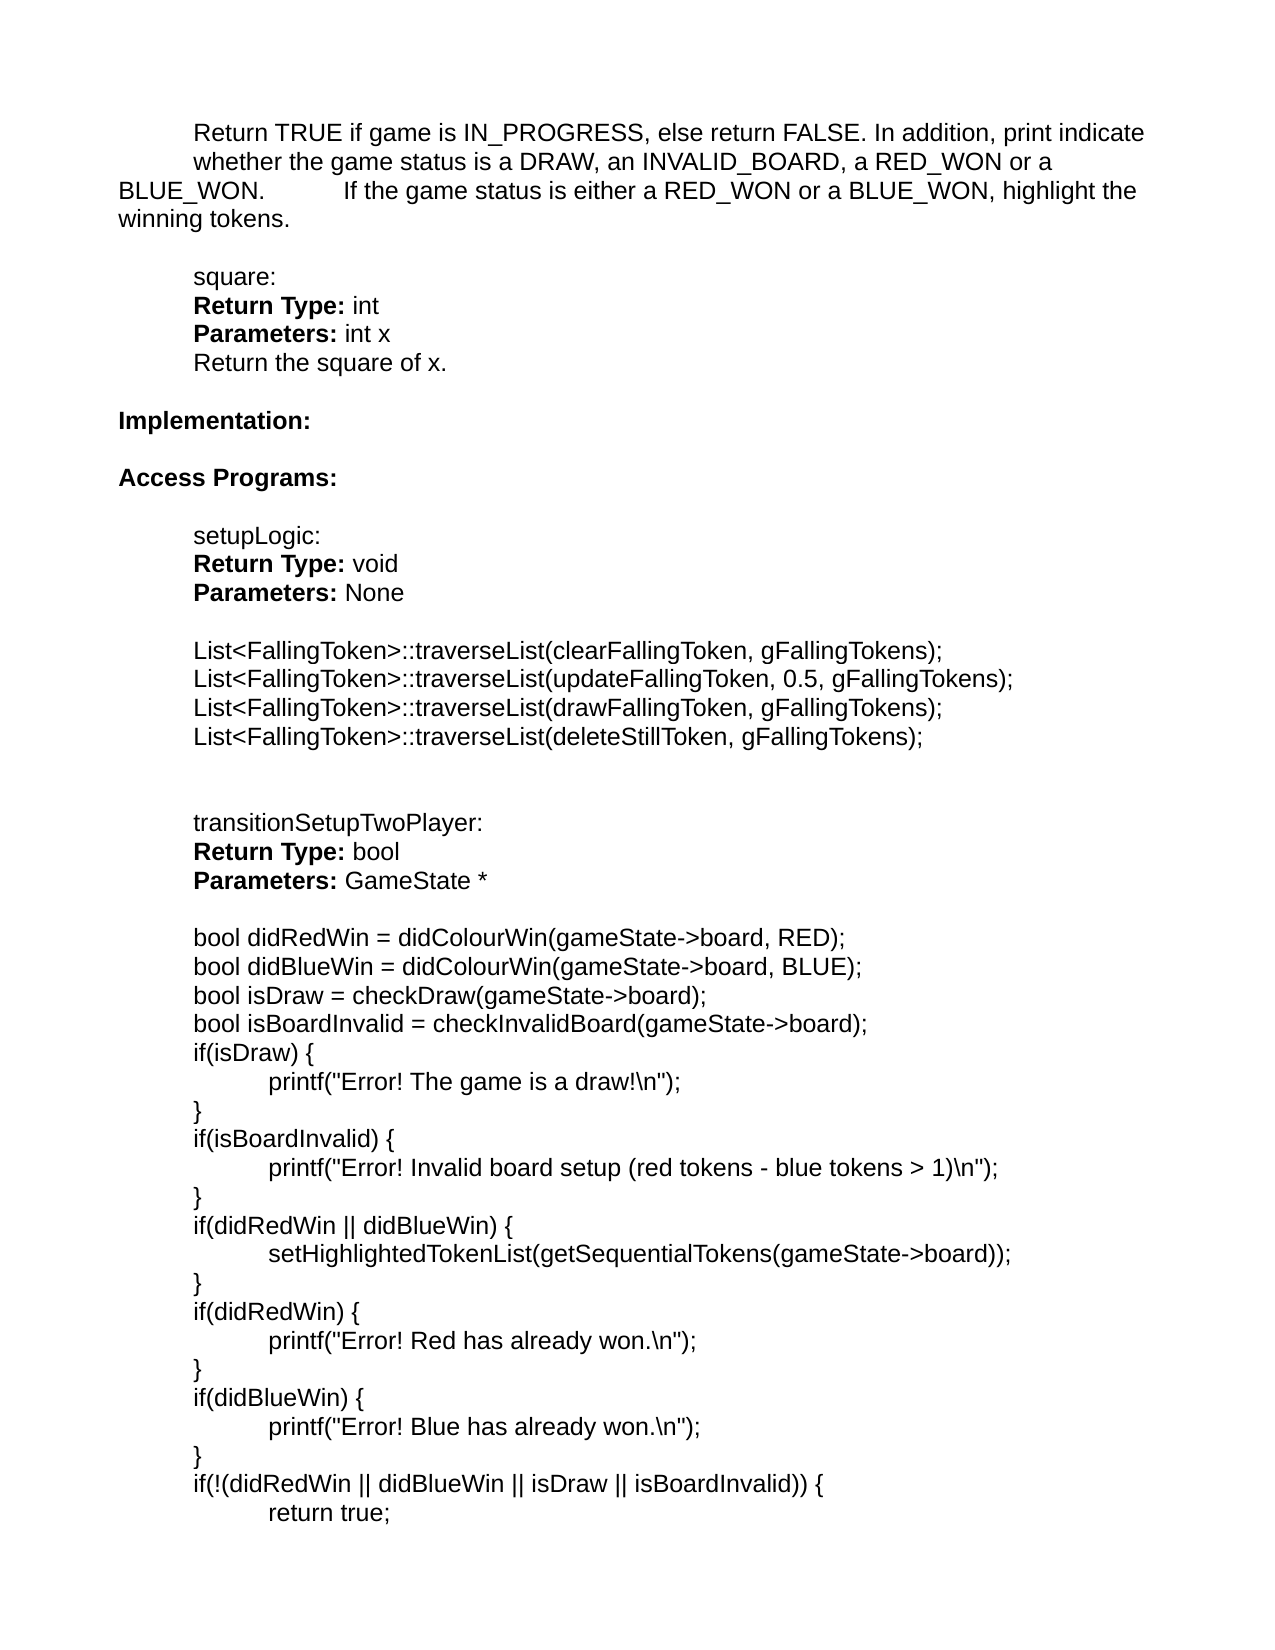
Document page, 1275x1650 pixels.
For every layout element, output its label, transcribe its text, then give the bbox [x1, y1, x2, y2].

text Implementation: [118, 406, 1157, 434]
text Return Type: void [118, 549, 1157, 578]
text printf("Error! Red has already won.\n"); [118, 1326, 1157, 1354]
text bool didBlueWin = didColourWin(gameState->board, BLUE); [118, 952, 1157, 981]
text List<FallingToken>::traverseList(drawFallingToken, gFallingTokens); [118, 693, 1157, 722]
text if(isBoardInvalid) { [118, 1124, 1157, 1153]
text printf("Error! Blue has already won.\n"); [118, 1412, 1157, 1441]
text Return Type: int [118, 291, 1157, 319]
text if(didRedWin || didBlueWin) { [118, 1211, 1157, 1239]
text Parameters: GameState * [118, 866, 1157, 894]
text } [118, 1441, 1157, 1469]
text return true; [118, 1498, 1157, 1527]
text } [118, 1268, 1157, 1297]
text Return the square of x. [118, 348, 1157, 377]
text Parameters: int x [118, 319, 1157, 348]
text square: [118, 262, 1157, 291]
text Parameters: None [118, 578, 1157, 607]
text if(didBlueWin) { [118, 1383, 1157, 1412]
text setHighlightedTokenList(getSequentialTokens(gameState->board)); [118, 1239, 1157, 1268]
text Return Type: bool [118, 837, 1157, 866]
text if(!(didRedWin || didBlueWin || isDraw || isBoardInvalid)) { [118, 1469, 1157, 1498]
text List<FallingToken>::traverseList(clearFallingToken, gFallingTokens); [118, 636, 1157, 664]
text setupLogic: [118, 521, 1157, 549]
text List<FallingToken>::traverseList(updateFallingToken, 0.5, gFallingTokens); [118, 664, 1157, 693]
text Return TRUE if game is IN_PROGRESS, else return FALSE. In addition, print indicate whether the game status is a DRAW, an INVALID_BOARD, a RED_WON or a BLUE_WON. If the game status is either a RED_WON or a BLUE_WON, highlight the winning tokens. [118, 118, 1157, 233]
text if(didRedWin) { [118, 1297, 1157, 1326]
text Access Programs: [118, 463, 1157, 492]
text bool isBoardInvalid = checkInvalidBoard(gameState->board); [118, 1009, 1157, 1038]
text printf("Error! The game is a draw!\n"); [118, 1067, 1157, 1096]
text bool isDraw = checkDraw(gameState->board); [118, 981, 1157, 1009]
text List<FallingToken>::traverseList(deleteStillToken, gFallingTokens); [118, 722, 1157, 751]
text bool didRedWin = didColourWin(gameState->board, RED); [118, 923, 1157, 952]
text } [118, 1096, 1157, 1124]
text } [118, 1354, 1157, 1383]
text transitionSetupTwoPlayer: [118, 808, 1157, 837]
text if(isDraw) { [118, 1038, 1157, 1067]
text } [118, 1182, 1157, 1211]
text printf("Error! Invalid board setup (red tokens - blue tokens > 1)\n"); [118, 1153, 1157, 1182]
